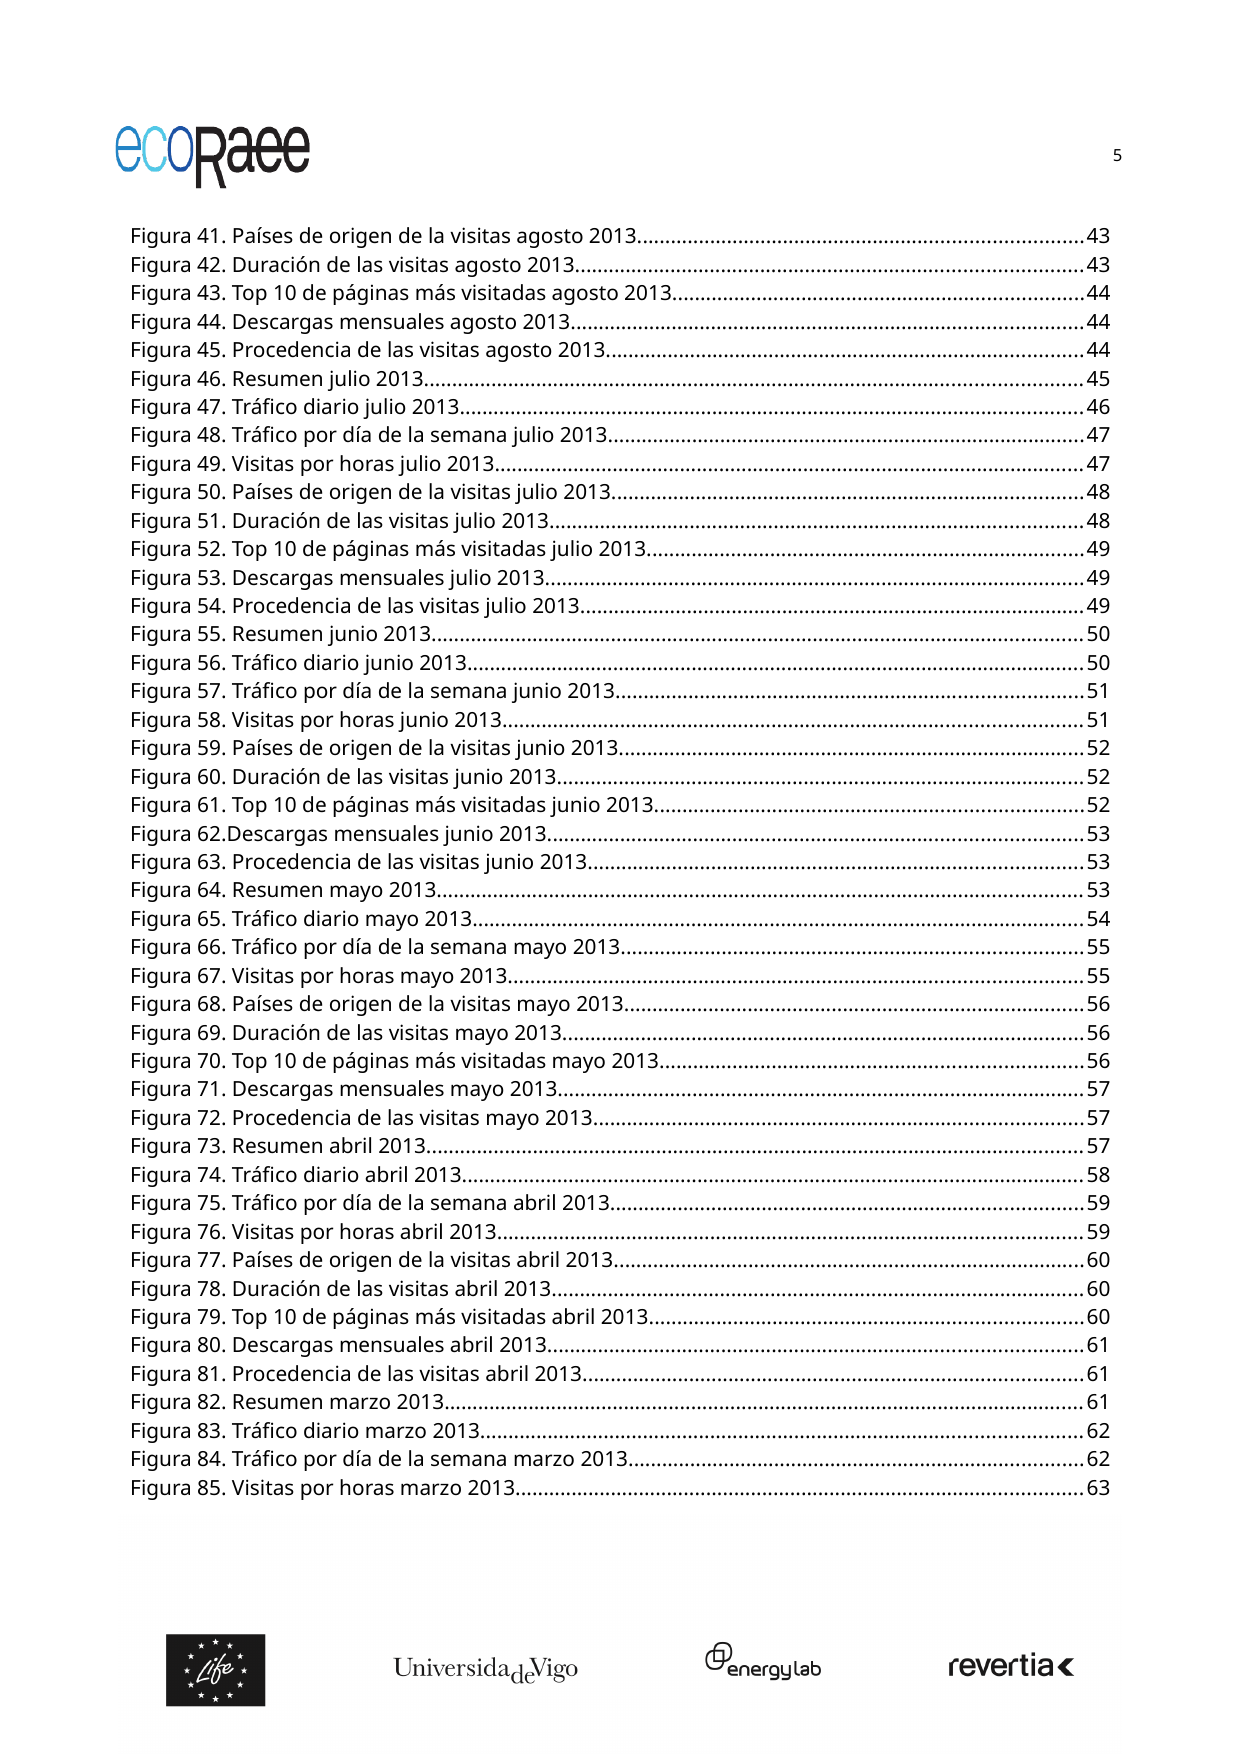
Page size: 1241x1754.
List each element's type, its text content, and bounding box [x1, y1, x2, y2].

text Figura 75. Tráfico por día de la semana abril 2013. 59 [118, 1188, 1122, 1217]
text Figura 65. Tráfico diario mayo 2013. 54 [118, 904, 1122, 932]
text Figura 48. Tráfico por día de la semana julio 2013. 47 [118, 421, 1122, 449]
text Figura 74. Tráfico diario abril 2013. 58 [118, 1160, 1122, 1188]
text Figura 43. Top 10 de páginas más visitadas agosto 2013. 44 [118, 278, 1122, 307]
text Figura 50. Países de origen de la visitas julio 2013. 48 [118, 477, 1122, 506]
text Figura 76. Visitas por horas abril 2013. 59 [118, 1217, 1122, 1245]
text Figura 66. Tráfico por día de la semana mayo 2013. 55 [118, 932, 1122, 961]
text Figura 52. Top 10 de páginas más visitadas julio 2013. 49 [118, 534, 1122, 563]
text Figura 45. Procedencia de las visitas agosto 2013. 44 [118, 335, 1122, 364]
text Figura 54. Procedencia de las visitas julio 2013. 49 [118, 591, 1122, 619]
text Figura 67. Visitas por horas mayo 2013. 55 [118, 961, 1122, 989]
text Figura 68. Países de origen de la visitas mayo 2013. 56 [118, 989, 1122, 1018]
text Figura 72. Procedencia de las visitas mayo 2013. 57 [118, 1103, 1122, 1131]
text Figura 49. Visitas por horas julio 2013. 47 [118, 449, 1122, 477]
text Figura 58. Visitas por horas junio 2013. 51 [118, 705, 1122, 733]
text Figura 51. Duración de las visitas julio 2013. 48 [118, 506, 1122, 534]
text Figura 73. Resumen abril 2013. 57 [118, 1131, 1122, 1160]
text Figura 85. Visitas por horas marzo 2013. 63 [118, 1473, 1122, 1501]
text Figura 44. Descargas mensuales agosto 2013. 44 [118, 307, 1122, 335]
text Figura 70. Top 10 de páginas más visitadas mayo 2013. 56 [118, 1046, 1122, 1074]
text Figura 71. Descargas mensuales mayo 2013. 57 [118, 1074, 1122, 1103]
text Figura 69. Duración de las visitas mayo 2013. 56 [118, 1018, 1122, 1046]
text Figura 80. Descargas mensuales abril 2013. 61 [118, 1331, 1122, 1359]
picture [118, 1514, 1123, 1754]
text Figura 79. Top 10 de páginas más visitadas abril 2013. 60 [118, 1302, 1122, 1331]
text Figura 59. Países de origen de la visitas junio 2013. 52 [118, 733, 1122, 762]
text Figura 78. Duración de las visitas abril 2013. 60 [118, 1274, 1122, 1302]
text Figura 61. Top 10 de páginas más visitadas junio 2013. 52 [118, 790, 1122, 819]
text Figura 55. Resumen junio 2013. 50 [118, 619, 1122, 648]
text Figura 47. Tráfico diario julio 2013. 46 [118, 392, 1122, 421]
text Figura 64. Resumen mayo 2013. 53 [118, 876, 1122, 904]
text Figura 57. Tráfico por día de la semana junio 2013. 51 [118, 676, 1122, 705]
text Figura 42. Duración de las visitas agosto 2013. 43 [118, 250, 1122, 278]
text Figura 56. Tráfico diario junio 2013. 50 [118, 648, 1122, 676]
text Figura 53. Descargas mensuales julio 2013. 49 [118, 563, 1122, 591]
text Figura 81. Procedencia de las visitas abril 2013. 61 [118, 1359, 1122, 1387]
text Figura 77. Países de origen de la visitas abril 2013. 60 [118, 1245, 1122, 1274]
text Figura 62.Descargas mensuales junio 2013. 53 [118, 819, 1122, 847]
text Figura 46. Resumen julio 2013. 45 [118, 364, 1122, 392]
text Figura 83. Tráfico diario marzo 2013. 62 [118, 1416, 1122, 1444]
picture [114, 124, 311, 190]
text Figura 60. Duración de las visitas junio 2013. 52 [118, 762, 1122, 790]
text Figura 84. Tráfico por día de la semana marzo 2013. 62 [118, 1444, 1122, 1473]
text Figura 63. Procedencia de las visitas junio 2013. 53 [118, 847, 1122, 876]
text Figura 82. Resumen marzo 2013. 61 [118, 1387, 1122, 1416]
text Figura 41. Países de origen de la visitas agosto 2013. 43 [118, 221, 1122, 250]
